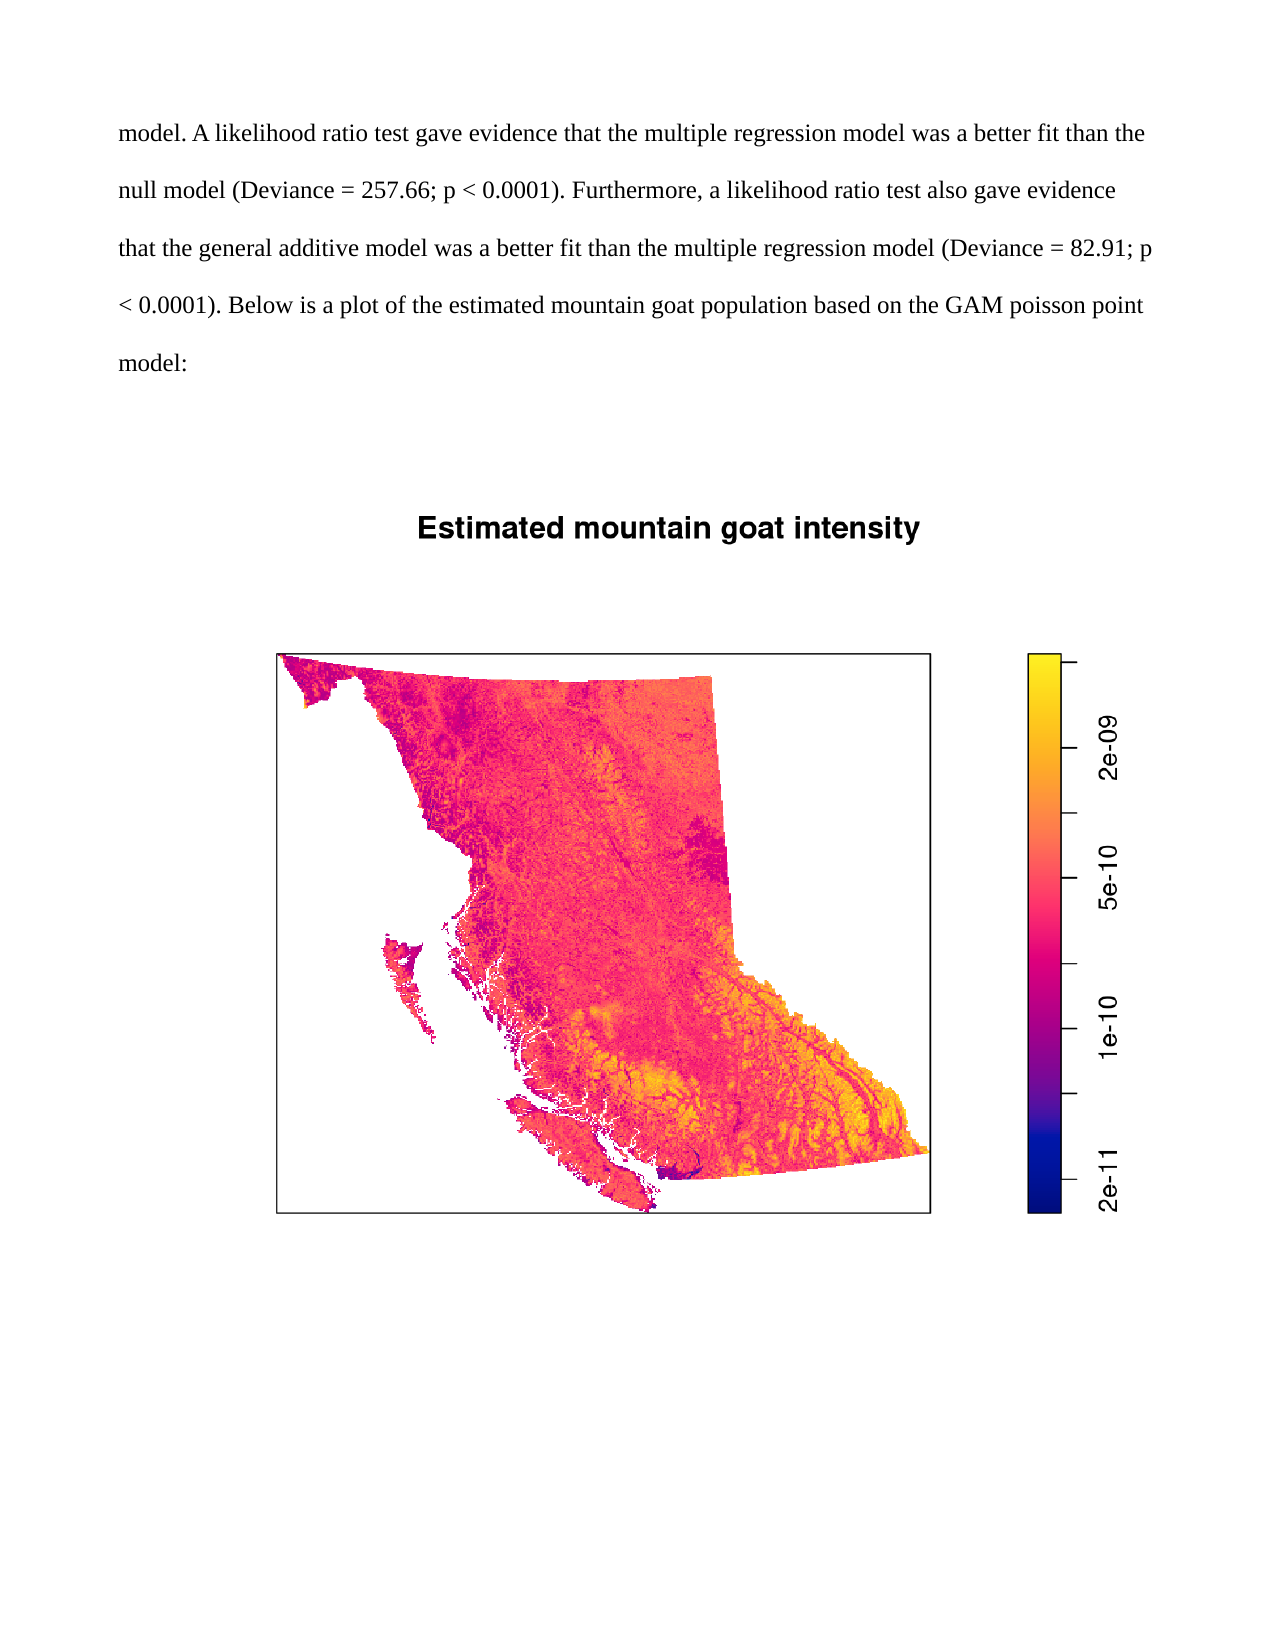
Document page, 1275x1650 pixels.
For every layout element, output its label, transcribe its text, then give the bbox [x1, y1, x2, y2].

text model. A likelihood ratio test gave evidence that the multiple regression model was a better fit than the null model (Deviance = 257.66; p < 0.0001). Furthermore, a likelihood ratio test also gave evidence that the general additive model was a better fit than the multiple regression model (Deviance = 82.91; p < 0.0001). Below is a plot of the estimated mountain goat population based on the GAM poisson point model: [118, 118, 1157, 377]
picture [261, 489, 1157, 1230]
